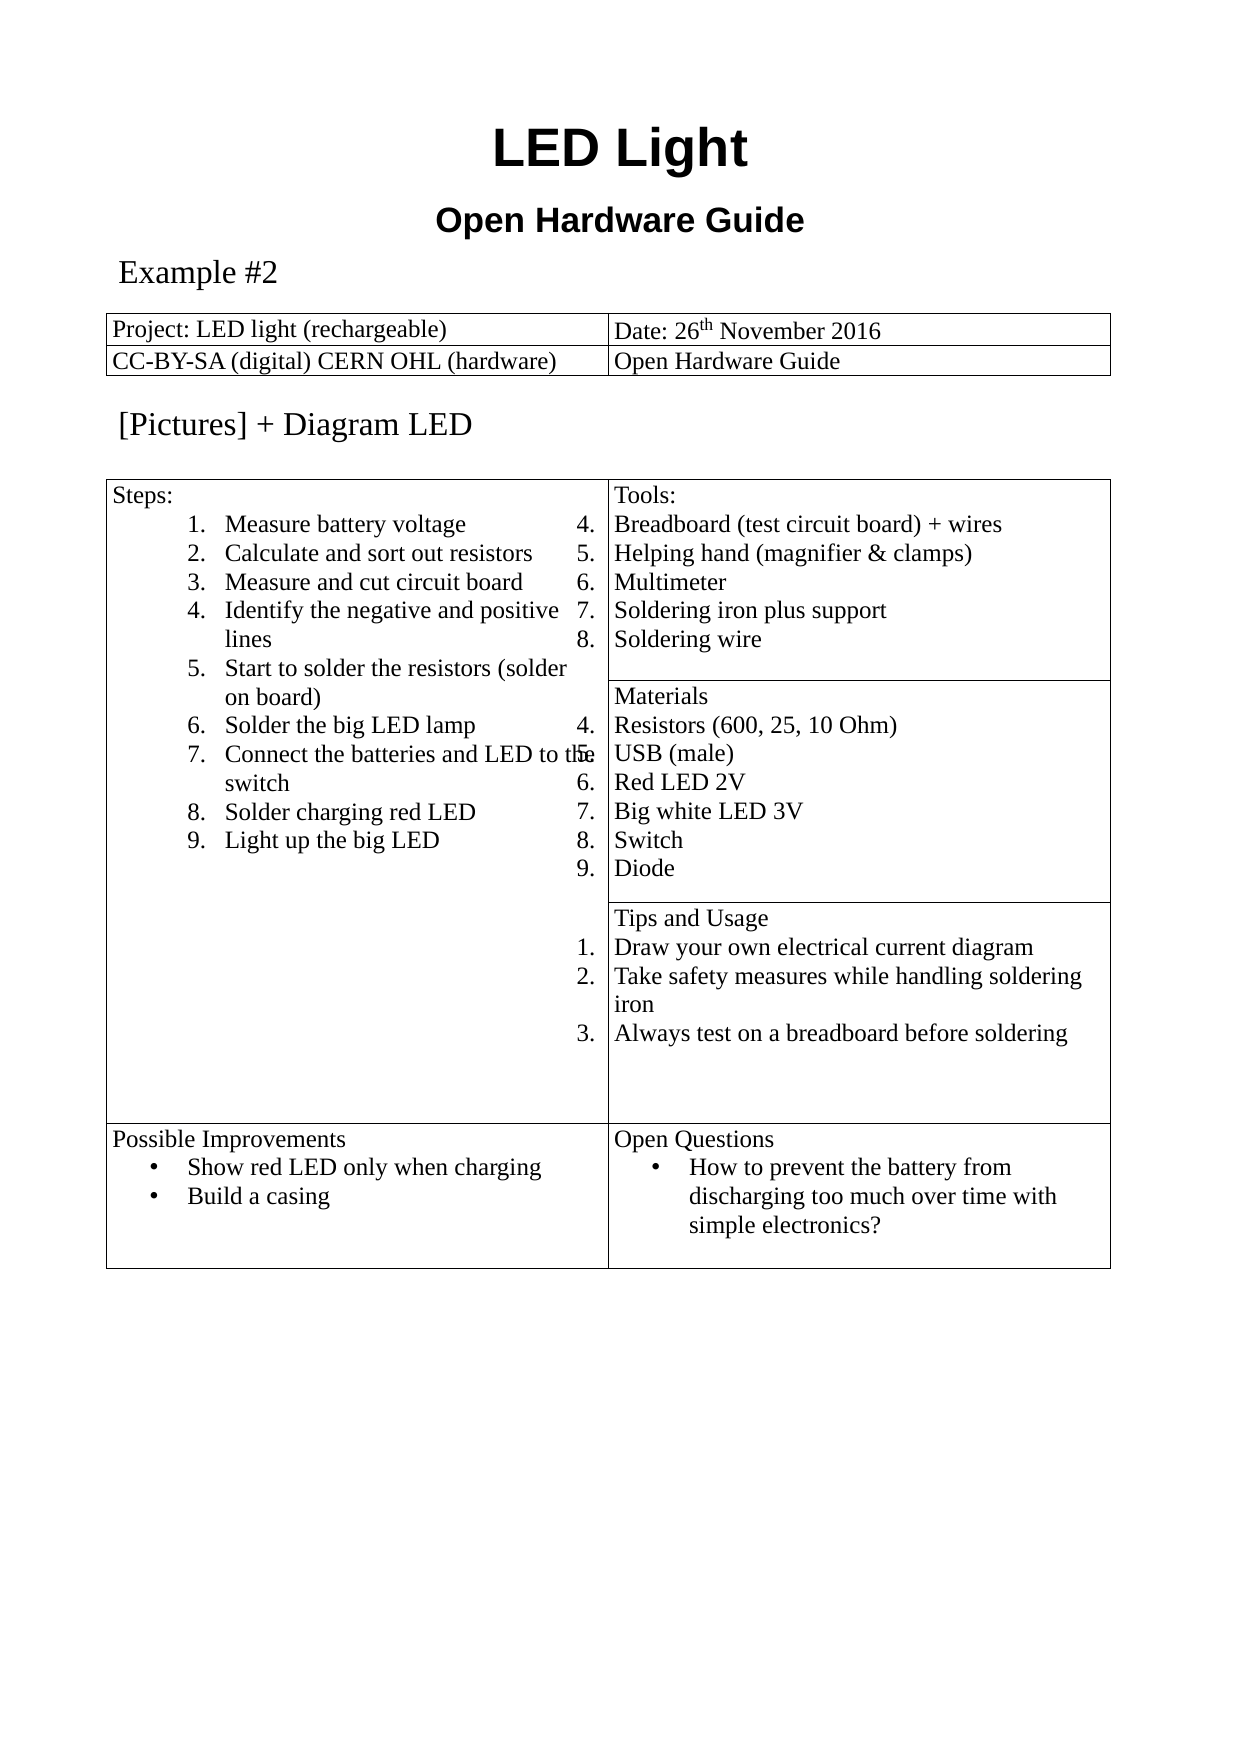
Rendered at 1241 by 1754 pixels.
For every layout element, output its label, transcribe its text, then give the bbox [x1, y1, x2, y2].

title LED Light Open Hardware Guide [118, 115, 1122, 240]
table_cell Materials Resistors (600, 25, 10 Ohm) USB (male) Red LED 2V Big white LED 3V Switch Diode [609, 681, 1110, 902]
table_cell Possible Improvements Show red LED only when charging Build a casing [107, 1124, 608, 1267]
table_header Steps: Measure battery voltage Calculate and sort out resistors Measure and cut circuit board Identify the negative and positive lines Start to solder the resistors (solder on board) Solder the big LED lamp Connect the batteries and LED to the switch Solder charging red LED Light up the big LED [107, 480, 608, 1123]
text [Pictures] + Diagram LED [118, 405, 1122, 443]
text Example #2 [118, 252, 1122, 291]
table_header Tools: Breadboard (test circuit board) + wires Helping hand (magnifier & clamps) Multimeter Soldering iron plus support Soldering wire [609, 480, 1110, 680]
table_cell Tips and Usage Draw your own electrical current diagram Take safety measures while handling soldering iron Always test on a breadboard before soldering [609, 903, 1110, 1123]
table_cell Open Questions How to prevent the battery from discharging too much over time with simple electronics? [609, 1124, 651, 1267]
table_header Project: LED light (rechargeable) [107, 314, 608, 345]
